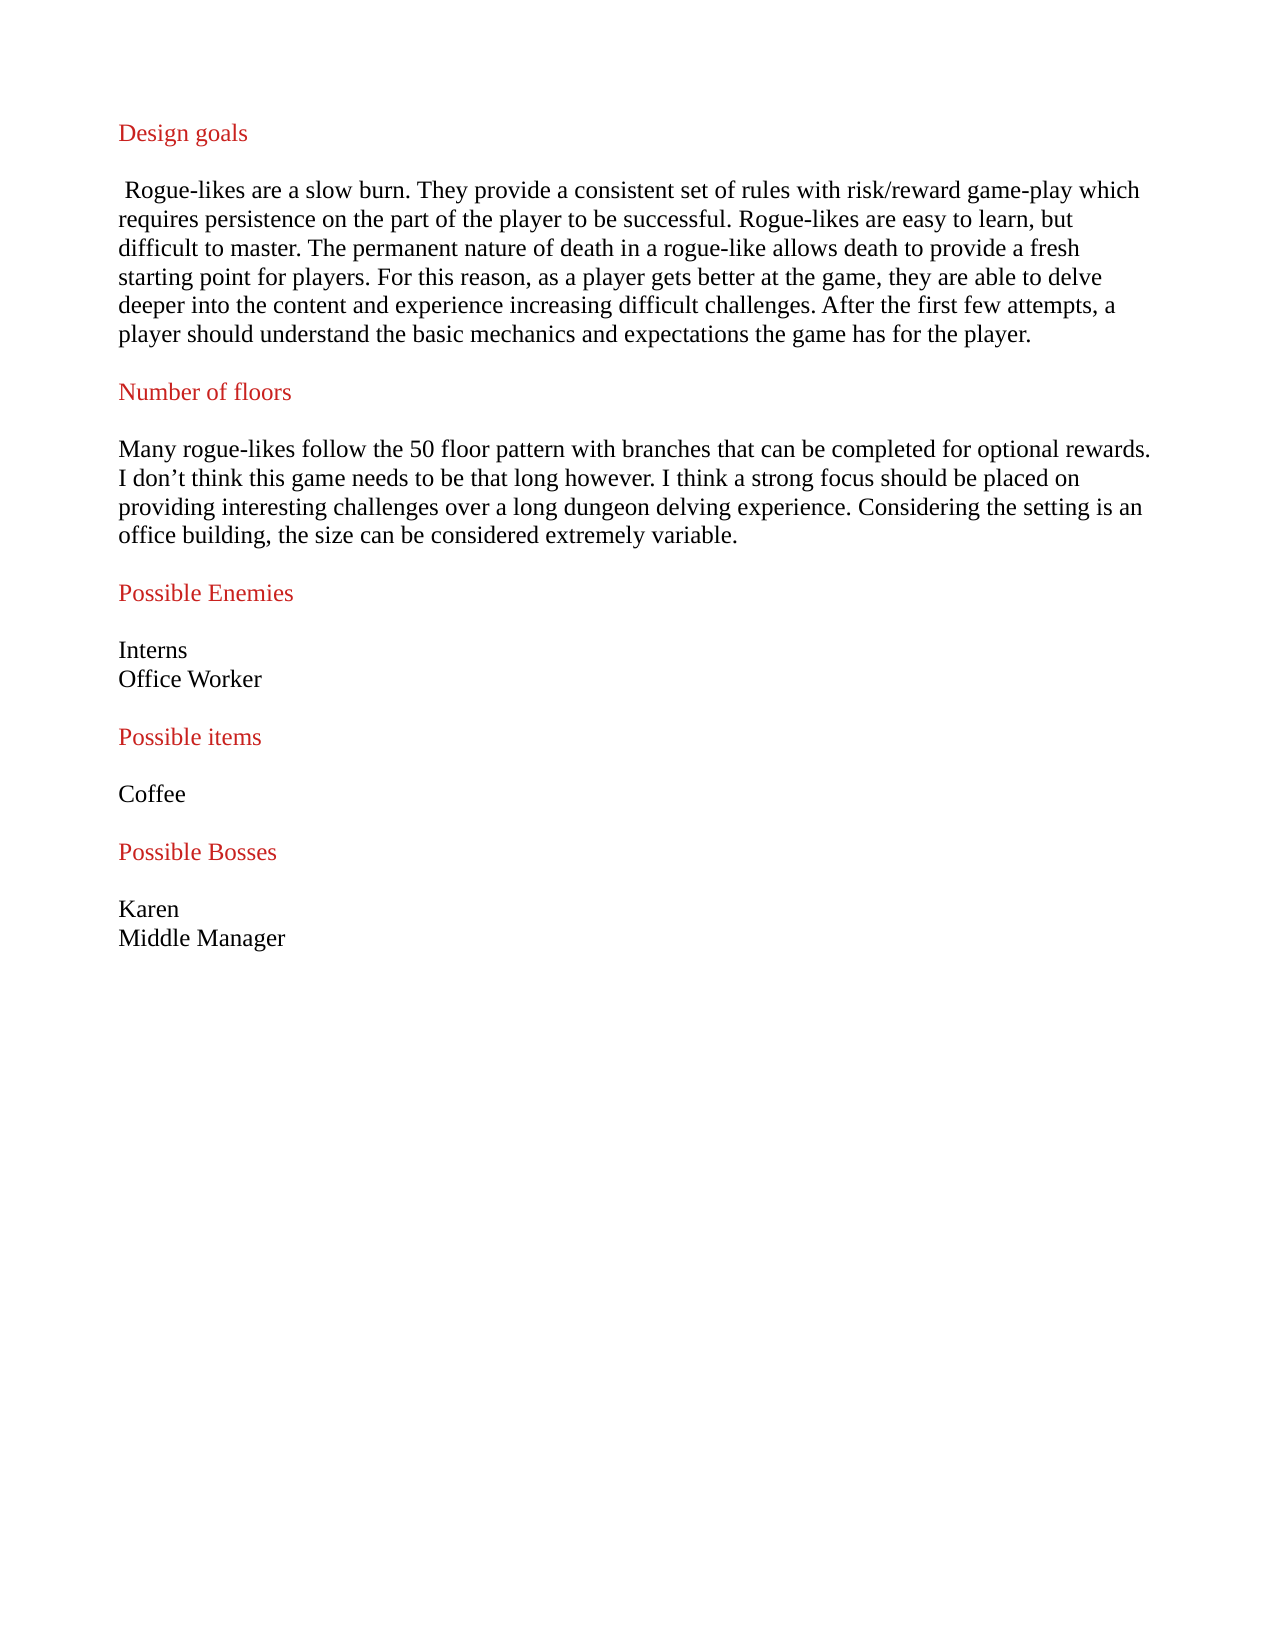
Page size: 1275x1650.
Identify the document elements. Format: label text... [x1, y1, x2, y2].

text Number of floors [118, 377, 1157, 406]
text Possible Bosses [118, 837, 1157, 866]
text Possible items [118, 722, 1157, 751]
text Middle Manager [118, 923, 1157, 952]
text Many rogue-likes follow the 50 floor pattern with branches that can be completed for optional rewards. I don’t think this game needs to be that long however. I think a strong focus should be placed on providing interesting challenges over a long dungeon delving experience. Considering the setting is an office building, the size can be considered extremely variable. [118, 434, 1157, 549]
text Possible Enemies [118, 578, 1157, 607]
text Coffee [118, 779, 1157, 808]
text Design goals [118, 118, 1157, 147]
text Rogue-likes are a slow burn. They provide a consistent set of rules with risk/reward game-play which requires persistence on the part of the player to be successful. Rogue-likes are easy to learn, but difficult to master. The permanent nature of death in a rogue-like allows death to provide a fresh starting point for players. For this reason, as a player gets better at the game, they are able to delve deeper into the content and experience increasing difficult challenges. After the first few attempts, a player should understand the basic mechanics and expectations the game has for the player. [118, 176, 1157, 348]
text Karen [118, 894, 1157, 923]
text Interns [118, 636, 1157, 664]
text Office Worker [118, 664, 1157, 693]
